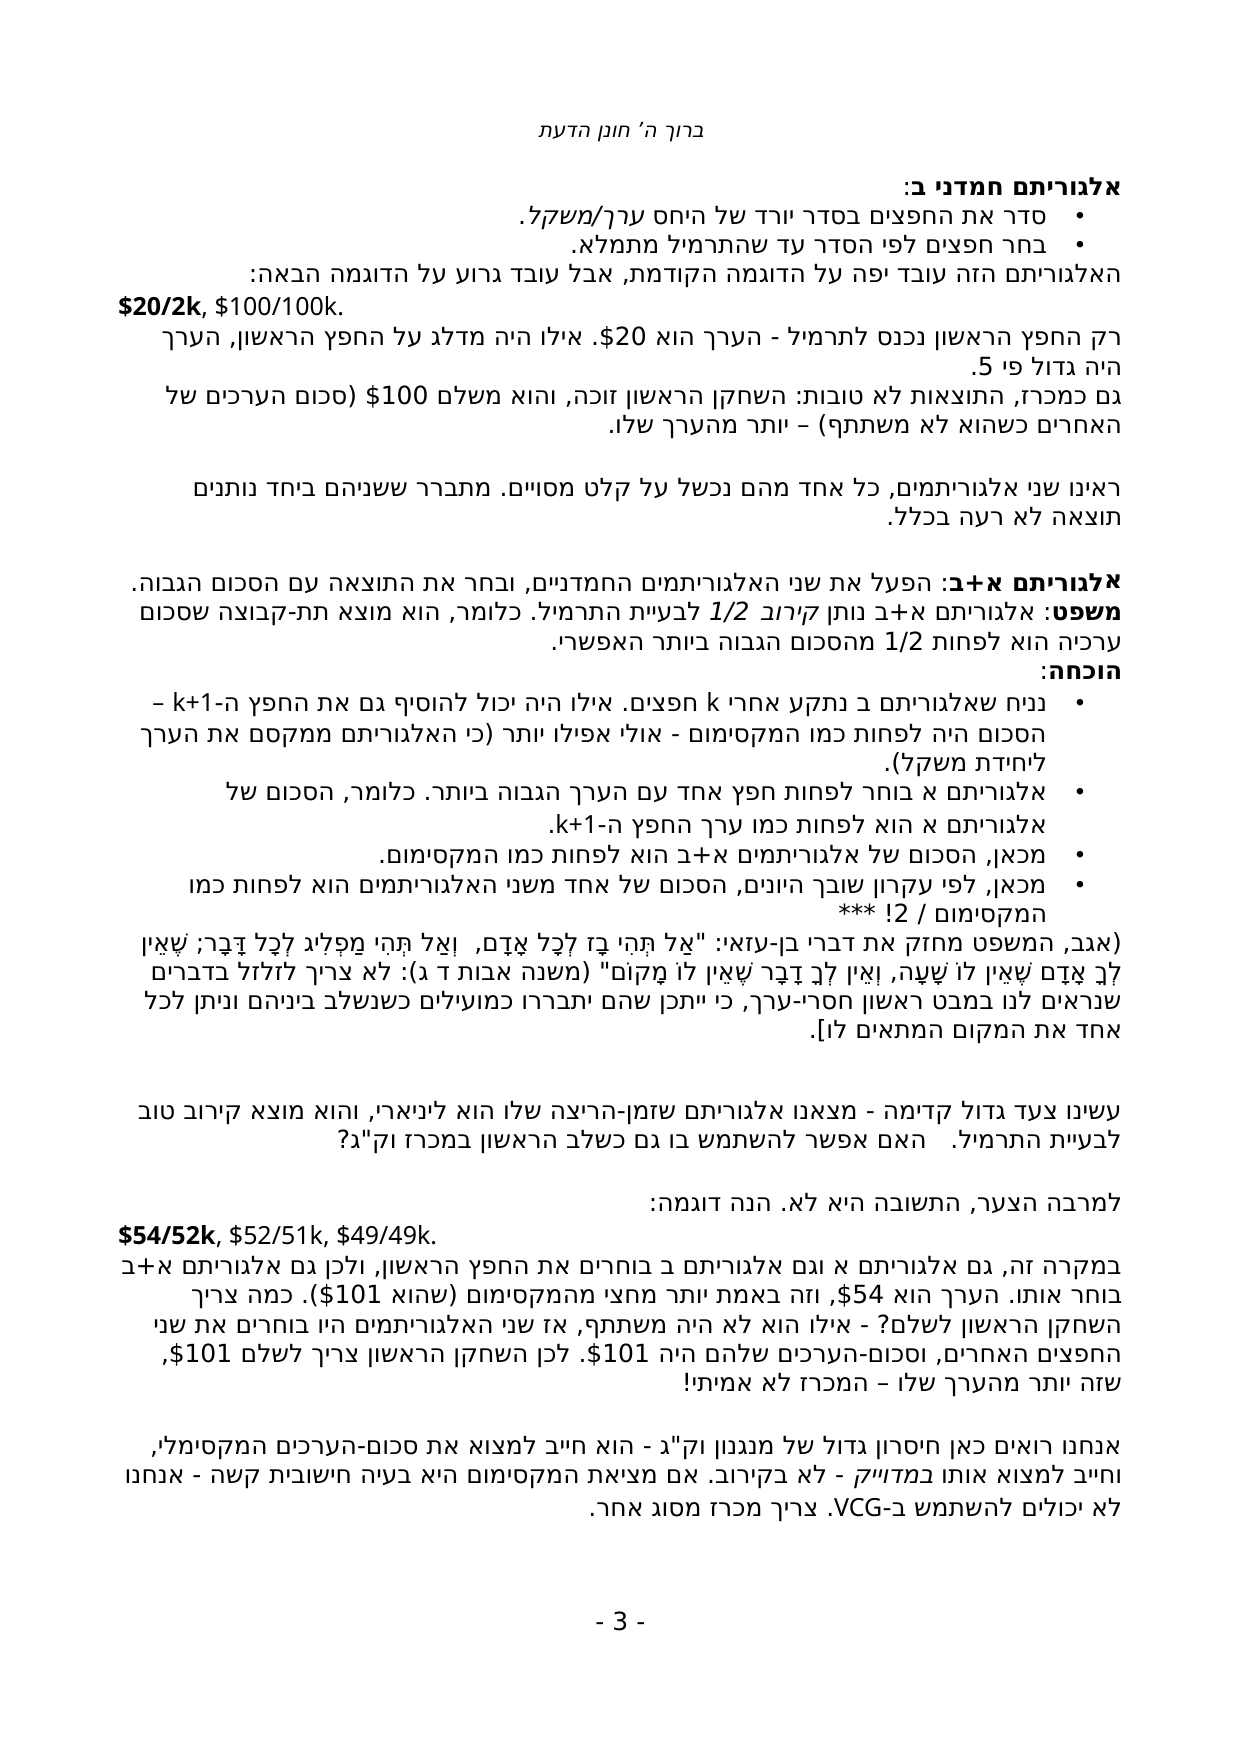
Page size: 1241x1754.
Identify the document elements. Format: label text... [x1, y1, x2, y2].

list בחר חפצים לפי הסדר עד שהתרמיל מתמלא. [118, 230, 1084, 259]
list סדר את החפצים בסדר יורד של היחס ערך/משקל. [118, 201, 1084, 230]
text רק החפץ הראשון נכנס לתרמיל - הערך הוא $20. אילו היה מדלג על החפץ הראשון, הערך היה גדול פי 5. [118, 323, 1122, 381]
text עשינו צעד גדול קדימה - מצאנו אלגוריתם שזמן-הריצה שלו הוא ליניארי, והוא מוצא קירוב טוב לבעיית התרמיל. האם אפשר להשתמש בו גם כשלב הראשון במכרז וק"ג? [118, 1096, 1122, 1154]
text (אגב, המשפט מחזק את דברי בן-עזאי: "אַל תְּהִי בָז לְכָל אָדָם, וְאַל תְּהִי מַפְלִיג לְכָל דָּבָר; שֶׁאֵין לְךָ אָדָם שֶׁאֵין לוֹ שָׁעָה, וְאֵין לְךָ דָבָר שֶׁאֵין לוֹ מָקוֹם" (משנה אבות ד ג): לא צריך לזלזל בדברים שנראים לנו במבט ראשון חסרי-ערך, כי ייתכן שהם יתבררו כמועילים כשנשלב ביניהם וניתן לכל אחד את המקום המתאים לו]. [118, 928, 1122, 1045]
text משפט: אלגוריתם א+ב נותן קירוב 1/2 לבעיית התרמיל. כלומר, הוא מוצא תת-קבוצה שסכום ערכיה הוא לפחות 1/2 מהסכום הגבוה ביותר האפשרי. [118, 597, 1122, 656]
text הוכחה: [118, 656, 1122, 685]
text גם כמכרז, התוצאות לא טובות: השחקן הראשון זוכה, והוא משלם $100 (סכום הערכים של האחרים כשהוא לא משתתף) – יותר מהערך שלו. [118, 381, 1122, 439]
text למרבה הצער, התשובה היא לא. הנה דוגמה: [118, 1188, 1122, 1217]
text האלגוריתם הזה עובד יפה על הדוגמה הקודמת, אבל עובד גרוע על הדוגמה הבאה: [118, 259, 1122, 288]
text $20/2k, $100/100k. [118, 288, 1122, 323]
list אלגוריתם א בוחר לפחות חפץ אחד עם הערך הגבוה ביותר. כלומר, הסכום של אלגוריתם א הוא לפחות כמו ערך החפץ ה-k+1. [118, 777, 1084, 841]
text אלגוריתם חמדני ב: [118, 172, 1122, 201]
text ראינו שני אלגוריתמים, כל אחד מהם נכשל על קלט מסויים. מתברר ששניהם ביחד נותנים תוצאה לא רעה בכלל. [118, 473, 1122, 532]
text אנחנו רואים כאן חיסרון גדול של מנגנון וק"ג - הוא חייב למצוא את סכום-הערכים המקסימלי, וחייב למצוא אותו במדוייק - לא בקירוב. אם מציאת המקסימום היא בעיה חישובית קשה - אנחנו לא יכולים להשתמש ב-VCG. צריך מכרז מסוג אחר. [118, 1431, 1122, 1524]
text אלגוריתם א+ב: הפעל את שני האלגוריתמים החמדניים, ובחר את התוצאה עם הסכום הגבוה. [118, 566, 1122, 597]
text במקרה זה, גם אלגוריתם א וגם אלגוריתם ב בוחרים את החפץ הראשון, ולכן גם אלגוריתם א+ב בוחר אותו. הערך הוא $54, וזה באמת יותר מחצי מהמקסימום (שהוא $101). כמה צריך השחקן הראשון לשלם? - אילו הוא לא היה משתתף, אז שני האלגוריתמים היו בוחרים את שני החפצים האחרים, וסכום-הערכים שלהם היה $101. לכן השחקן הראשון צריך לשלם $101, שזה יותר מהערך שלו – המכרז לא אמיתי! [118, 1251, 1122, 1397]
list מכאן, הסכום של אלגוריתמים א+ב הוא לפחות כמו המקסימום. [118, 841, 1084, 870]
list נניח שאלגוריתם ב נתקע אחרי k חפצים. אילו היה יכול להוסיף גם את החפץ ה-k+1 – הסכום היה לפחות כמו המקסימום - אולי אפילו יותר (כי האלגוריתם ממקסם את הערך ליחידת משקל). [118, 685, 1084, 777]
list מכאן, לפי עקרון שובך היונים, הסכום של אחד משני האלגוריתמים הוא לפחות כמו המקסימום / 2! *** [118, 870, 1084, 928]
text $54/52k, $52/51k, $49/49k. [118, 1217, 1122, 1251]
